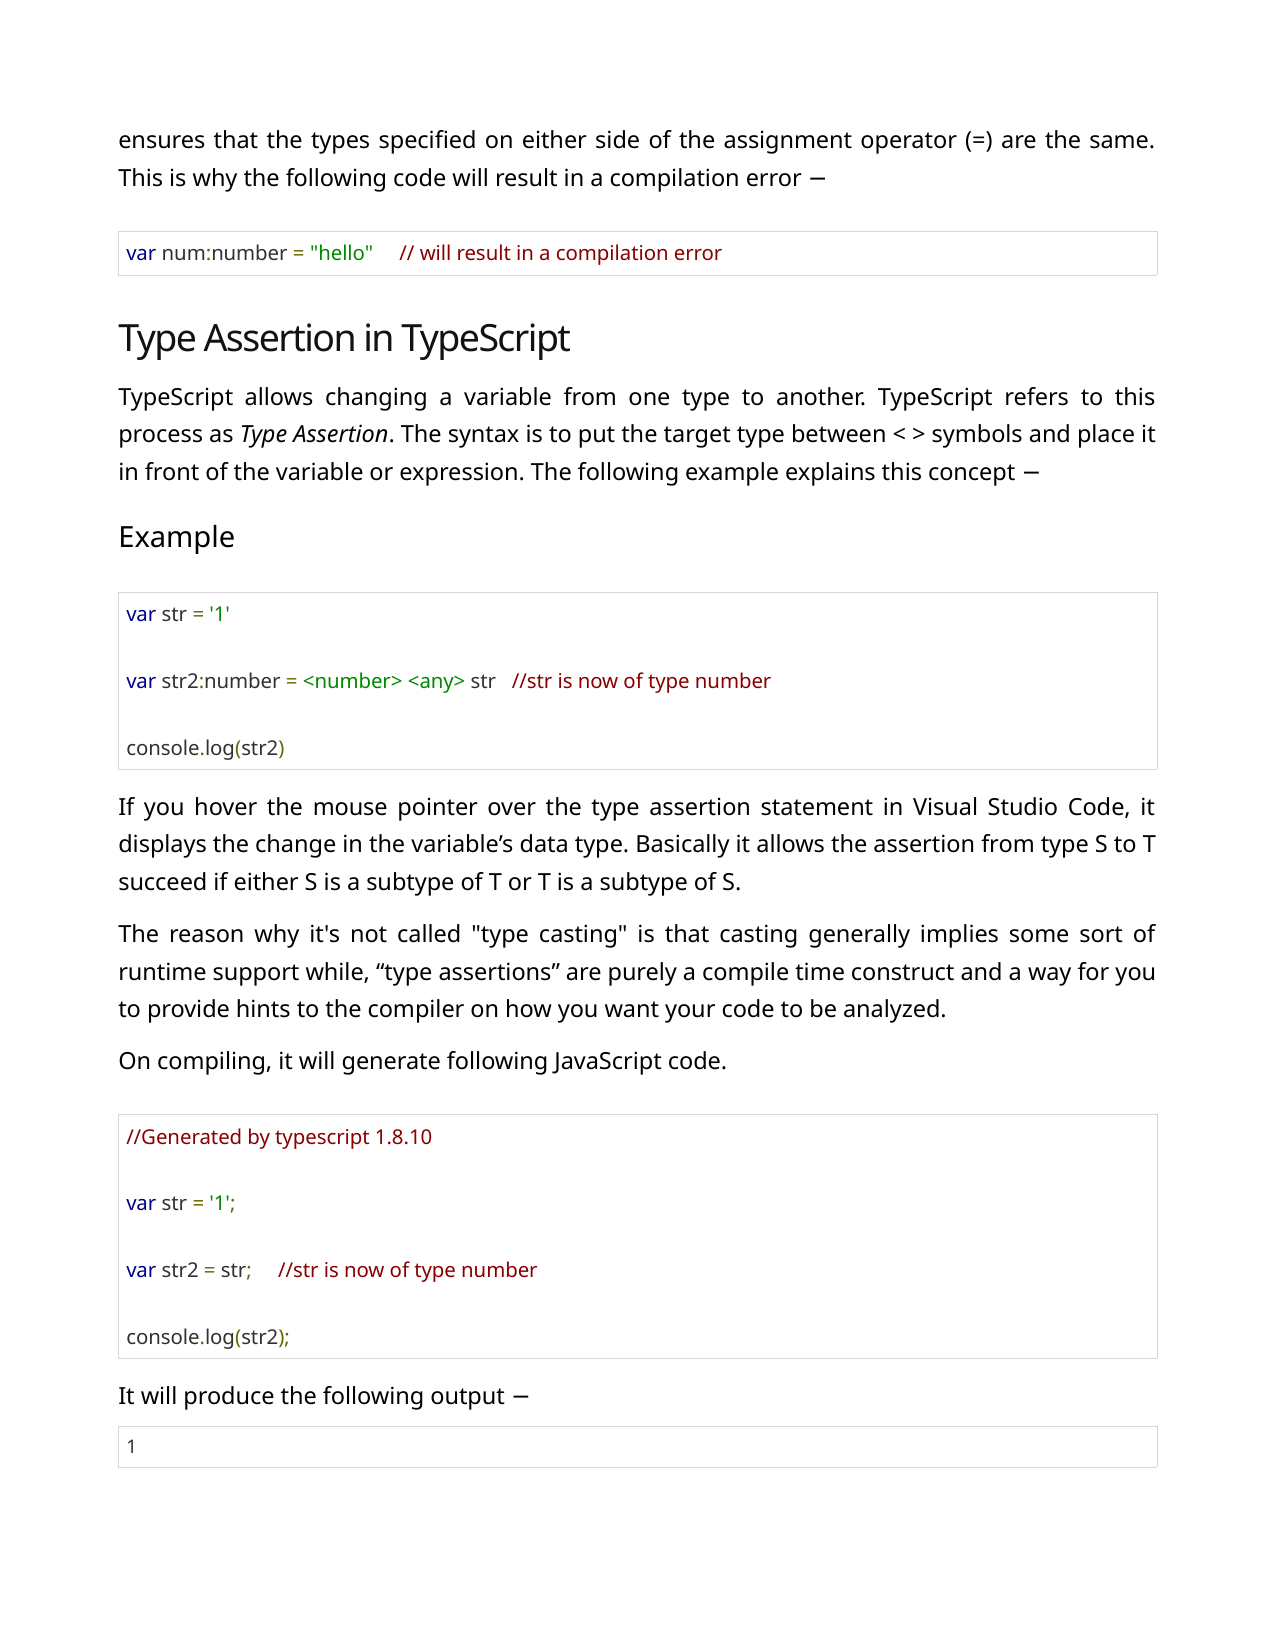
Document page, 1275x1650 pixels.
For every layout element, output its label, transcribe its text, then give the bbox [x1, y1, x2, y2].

text var str2:number = <number> <any> str //str is now of type number [119, 659, 1157, 694]
text ensures that the types specified on either side of the assignment operator (=) are the same. This is why the following code will result in a compilation error − [118, 118, 1157, 193]
text var str = '1' [119, 593, 1157, 628]
text 1 [119, 1427, 1157, 1467]
text The reason why it's not called "type casting" is that casting generally implies some sort of runtime support while, “type assertions” are purely a compile time construct and a way for you to provide hints to the compiler on how you want your code to be analyzed. [118, 912, 1157, 1024]
text console.log(str2); [119, 1315, 1157, 1358]
text It will produce the following output − [118, 1374, 1157, 1411]
text var str2 = str; //str is now of type number [119, 1248, 1157, 1283]
text On compiling, it will generate following JavaScript code. [118, 1039, 1157, 1076]
text var num:number = "hello" // will result in a compilation error [119, 232, 1157, 275]
text console.log(str2) [119, 726, 1157, 769]
text var str = '1'; [119, 1181, 1157, 1217]
text If you hover the mouse pointer over the type assertion statement in Visual Studio Code, it displays the change in the variable’s data type. Basically it allows the assertion from type S to T succeed if either S is a subtype of T or T is a subtype of S. [118, 785, 1157, 897]
subtitle Example [118, 516, 1157, 556]
text //Generated by typescript 1.8.10 [119, 1115, 1157, 1150]
subtitle Type Assertion in TypeScript [118, 311, 1157, 362]
text TypeScript allows changing a variable from one type to another. TypeScript refers to this process as Type Assertion. The syntax is to put the target type between < > symbols and place it in front of the variable or expression. The following example explains this concept − [118, 375, 1157, 487]
